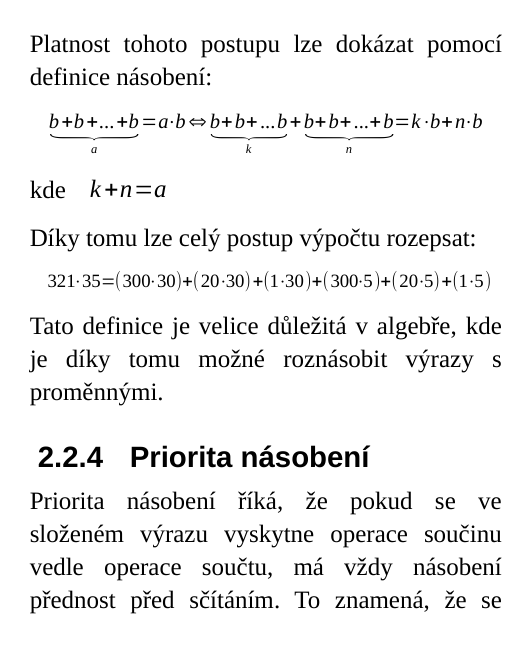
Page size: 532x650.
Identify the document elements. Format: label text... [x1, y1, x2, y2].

text Priorita násobení říká, že pokud se ve složeném výrazu vyskytne operace součinu vedle operace součtu, má vždy násobení přednost před sčítáním. To znamená, že se nejprve vypočítá součin a až poté se vypočítá součet. Obecně lze tedy napsat že ve výrazu se nejprve vypočítáa až pak. [29, 486, 502, 614]
text kde [29, 175, 502, 204]
subtitle Priorita násobení [29, 440, 502, 473]
text Tato definice je velice důležitá v algebře, kde je díky tomu možné roznásobit výrazy s proměnnými. [29, 311, 502, 406]
text Díky tomu lze celý postup výpočtu rozepsat: [29, 223, 502, 251]
text Platnost tohoto postupu lze dokázat pomocí definice násobení: [29, 29, 502, 91]
